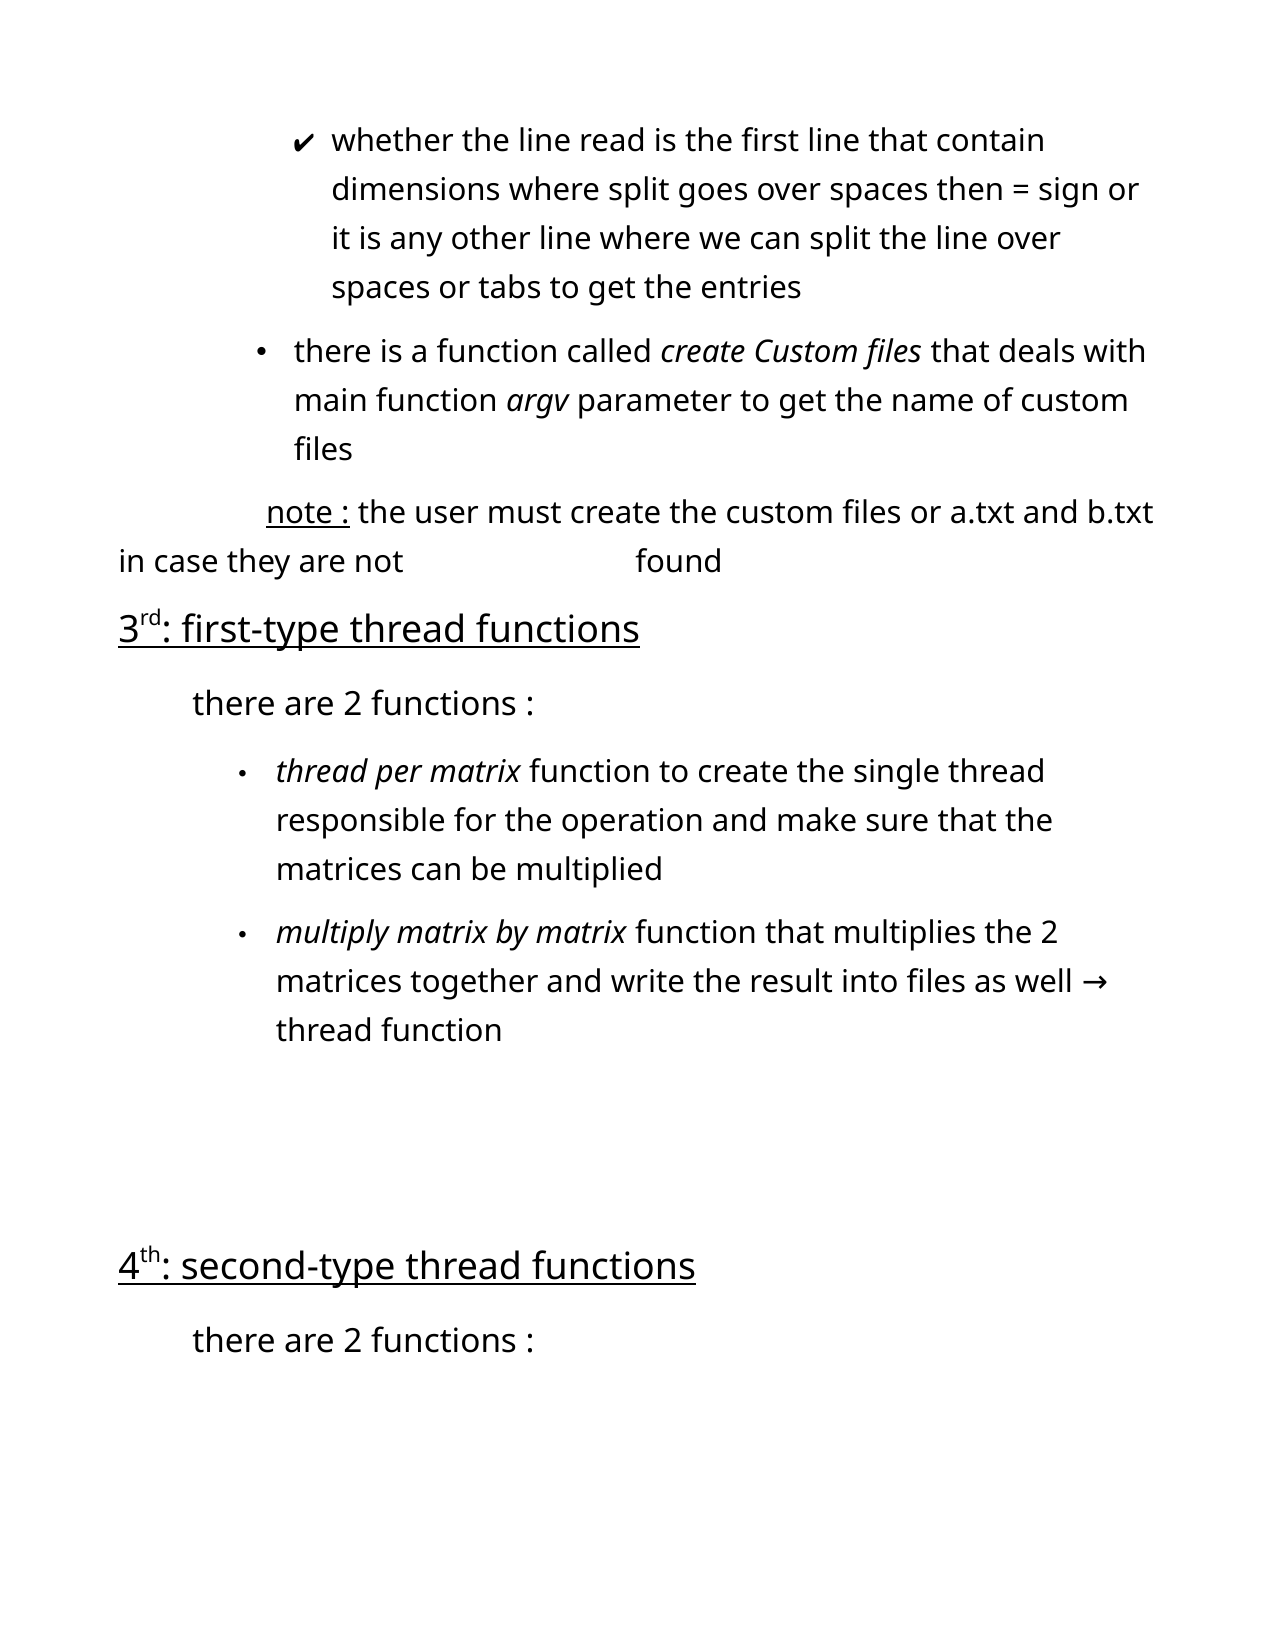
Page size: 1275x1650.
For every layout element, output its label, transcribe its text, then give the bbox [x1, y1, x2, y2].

text there are 2 functions : [118, 676, 1157, 727]
text there are 2 functions : [118, 1313, 1157, 1364]
list multiply matrix by matrix function that multiplies the 2 matrices together and write the result into files as well → thread function [238, 910, 1157, 1051]
list whether the line read is the first line that contain dimensions where split goes over spaces then = sign or it is any other line where we can split the line over spaces or tabs to get the entries [293, 118, 1157, 308]
list thread per matrix function to create the single thread responsible for the operation and make sure that the matrices can be multiplied [238, 749, 1157, 889]
text note : the user must create the custom files or a.txt and b.txt in case they are not found [118, 490, 1157, 582]
text 4th: second-type thread functions [118, 1239, 1157, 1290]
text 3rd: first-type thread functions [118, 602, 1157, 653]
list there is a function called create Custom files that deals with main function argv parameter to get the name of custom files [256, 328, 1157, 469]
